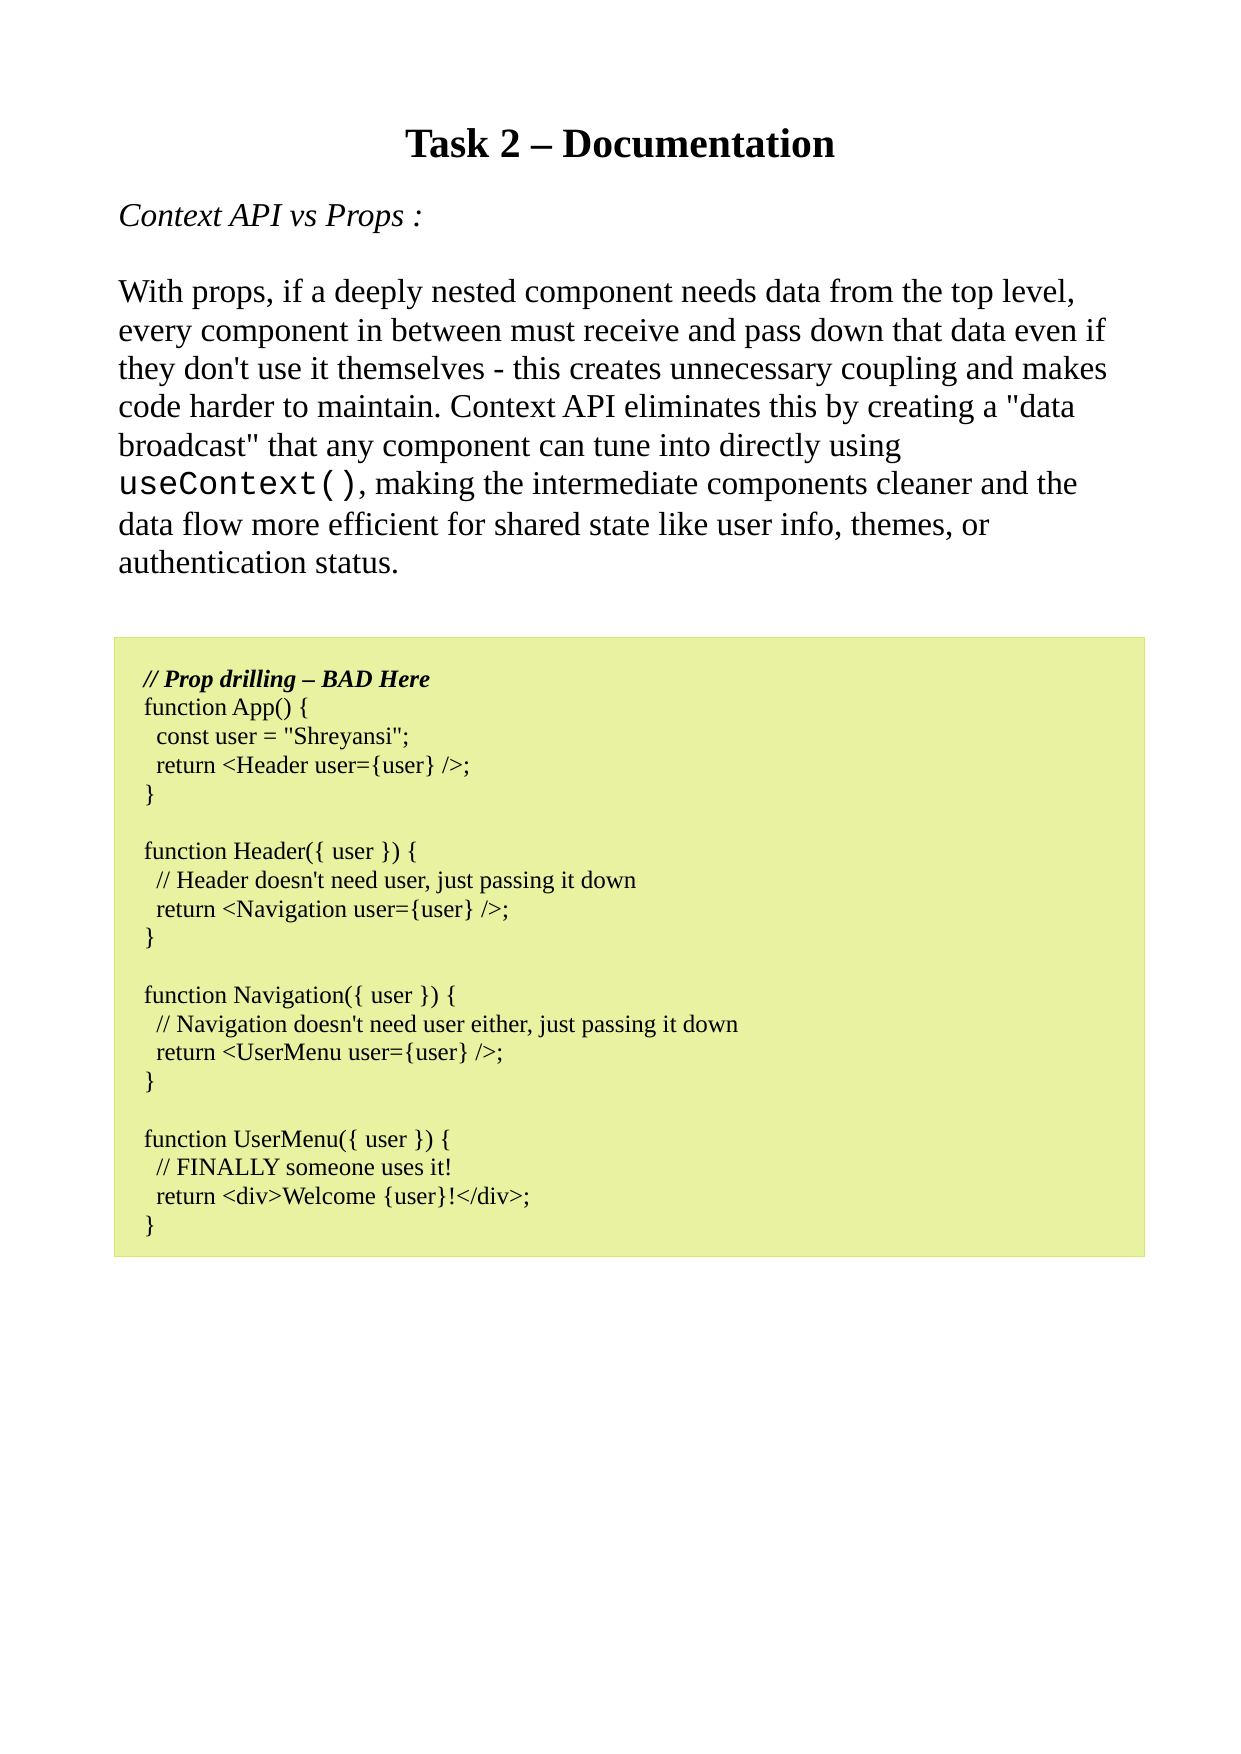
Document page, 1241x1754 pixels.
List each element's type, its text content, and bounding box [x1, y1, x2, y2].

text Task 2 – Documentation [118, 118, 1122, 166]
text Context API vs Props : [118, 195, 1122, 233]
text With props, if a deeply nested component needs data from the top level, every component in between must receive and pass down that data even if they don't use it themselves - this creates unnecessary coupling and makes code harder to maintain. Context API eliminates this by creating a "data broadcast" that any component can tune into directly using useContext(), making the intermediate components cleaner and the data flow more efficient for shared state like user info, themes, or authentication status. [118, 271, 1122, 581]
